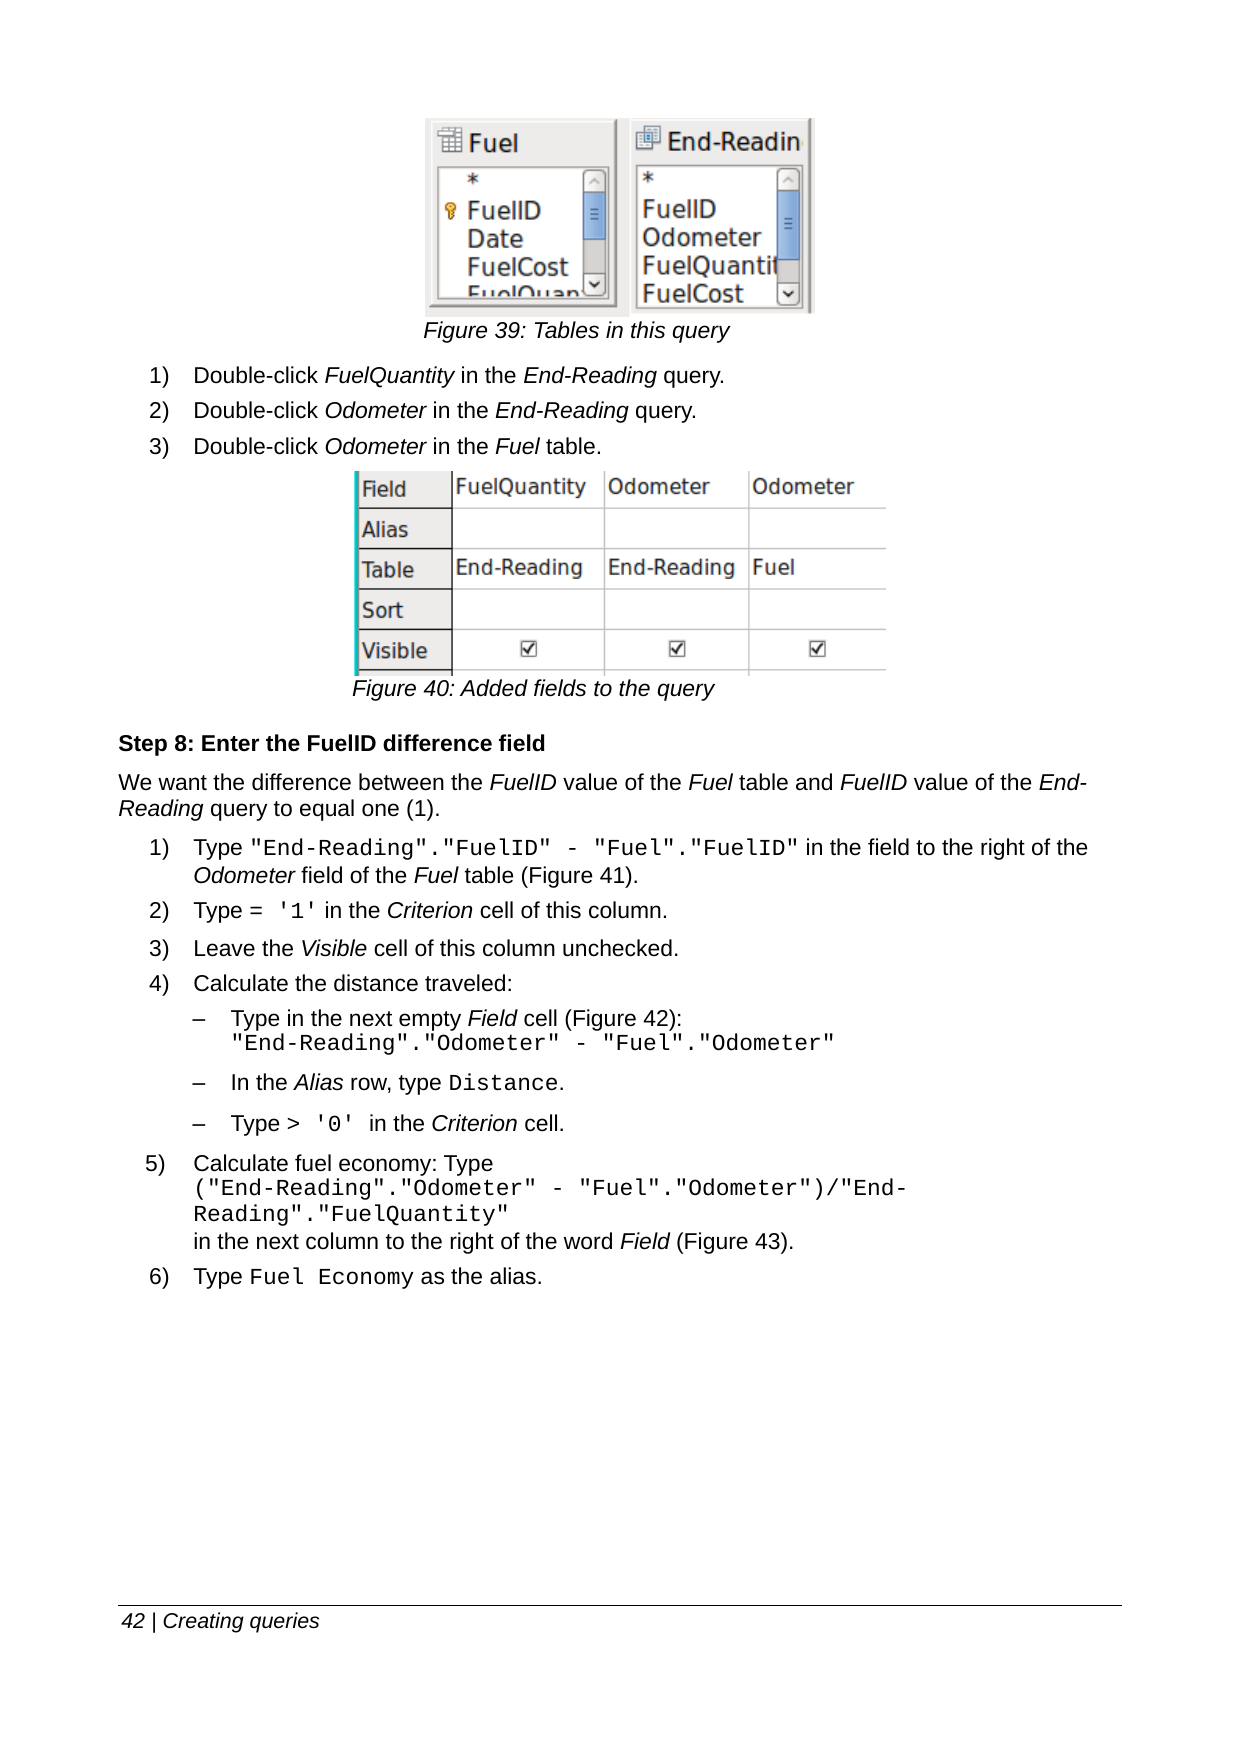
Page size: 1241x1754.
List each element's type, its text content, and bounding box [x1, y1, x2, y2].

text Step 8: Enter the FuelID difference field [118, 730, 1122, 756]
list Double-click Odometer in the Fuel table. [169, 433, 1122, 459]
list Type "End-Reading"."FuelID" - "Fuel"."FuelID" in the field to the right of the Odometer field of the Fuel table (Figure 41). [169, 834, 1122, 888]
text Figure 40: Added fields to the query [352, 471, 888, 702]
list Type in the next empty Field cell (Figure 42): "End-Reading"."Odometer" - "Fuel"."Odometer" [192, 1005, 1122, 1057]
list Double-click Odometer in the End-Reading query. [169, 397, 1122, 424]
list Type > '0' in the Criterion cell. [192, 1109, 1122, 1138]
picture [354, 471, 886, 676]
text Figure 39: Tables in this query [423, 118, 817, 343]
list Type Fuel Economy as the alias. [169, 1263, 1122, 1292]
list In the Alias row, type Distance. [192, 1069, 1122, 1097]
list Type = '1' in the Criterion cell of this column. [169, 897, 1122, 926]
text We want the difference between the FuelID value of the Fuel table and FuelID value of the End-Reading query to equal one (1). [118, 768, 1122, 821]
list Calculate fuel economy: Type ("End-Reading"."Odometer" - "Fuel"."Odometer")/"End-Reading"."FuelQuantity" in the next column to the right of the word Field (Figure 43). [165, 1150, 1122, 1254]
picture [425, 118, 815, 317]
list Calculate the distance traveled: [169, 970, 1122, 996]
list Double-click FuelQuantity in the End-Reading query. [169, 362, 1122, 388]
list Leave the Visible cell of this column unchecked. [169, 934, 1122, 961]
